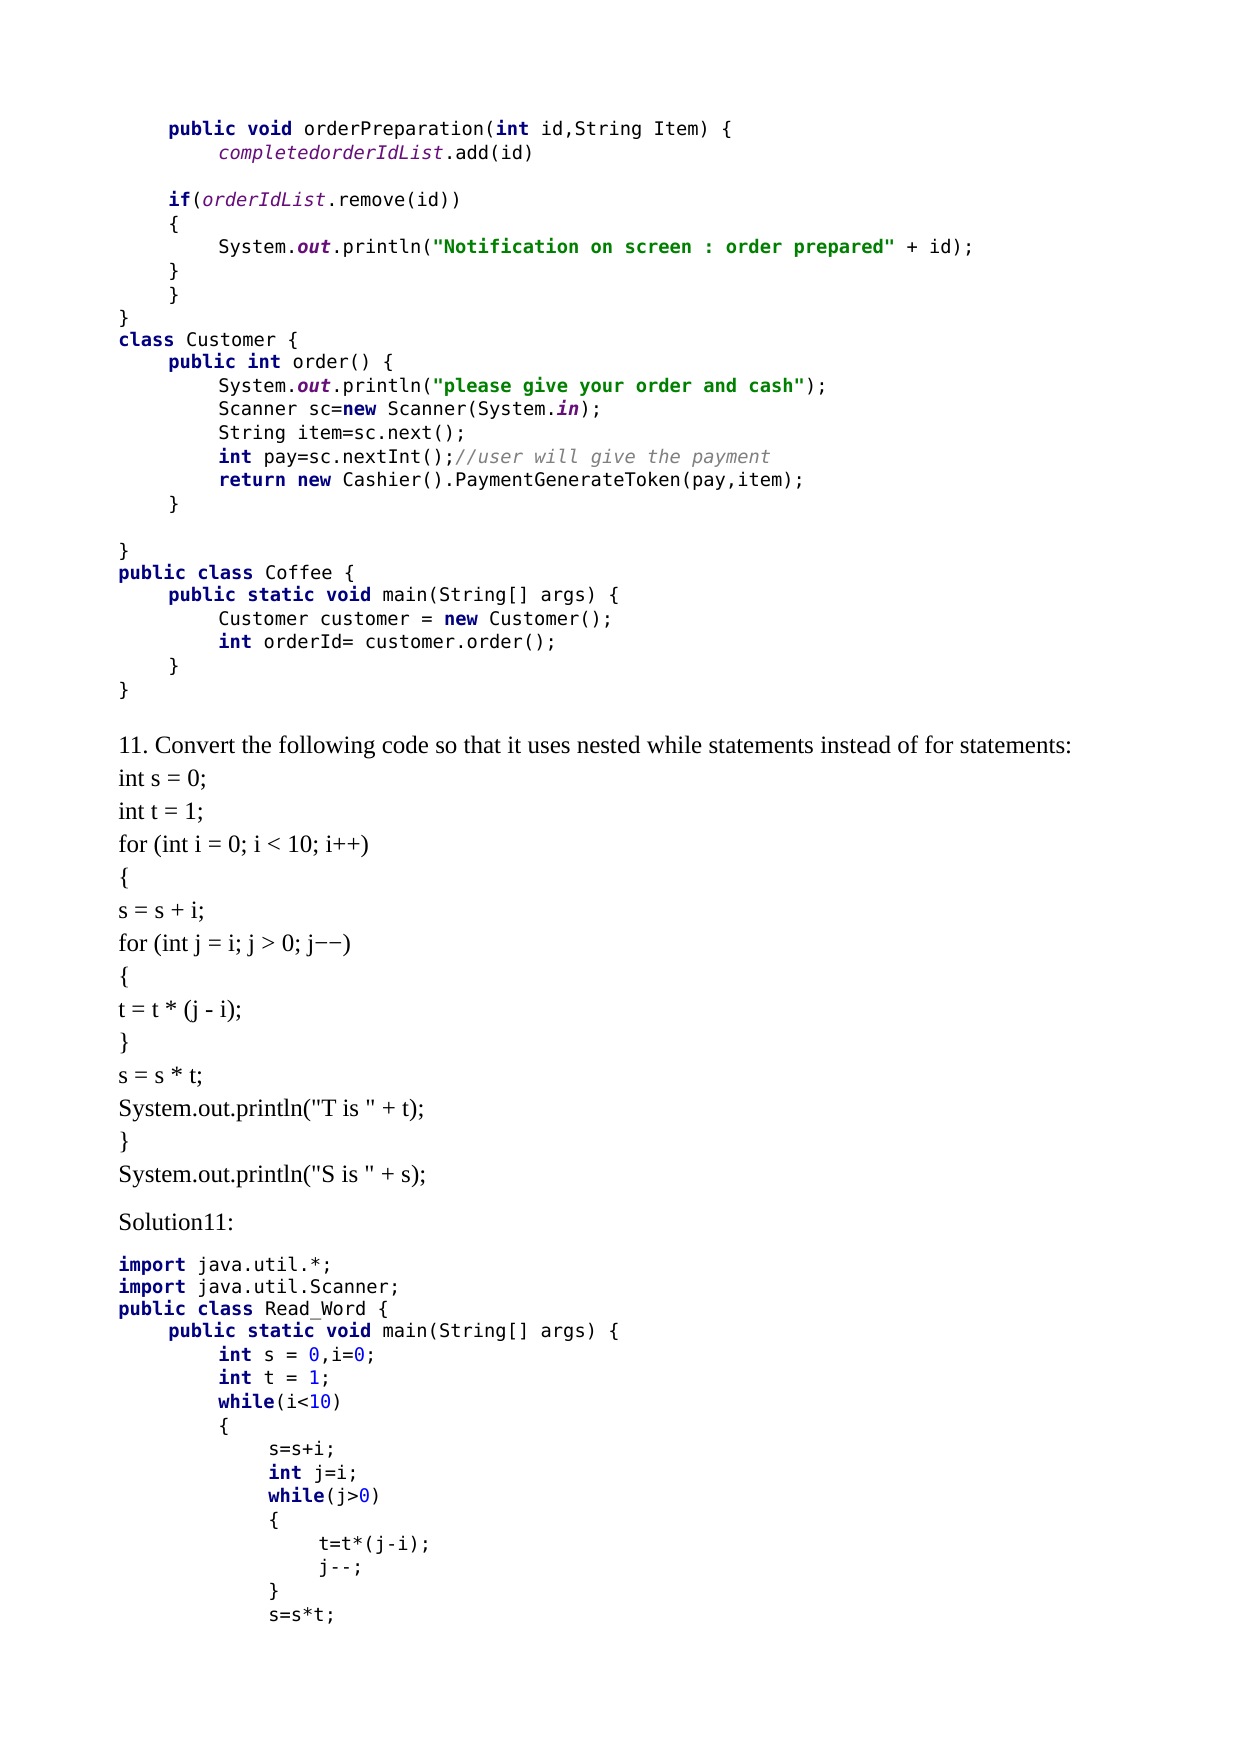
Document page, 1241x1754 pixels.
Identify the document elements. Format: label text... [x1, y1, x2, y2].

text public int order() { [118, 351, 1122, 375]
text s=s+i; [118, 1438, 1122, 1462]
text public static void main(String[] args) { [118, 584, 1122, 608]
text Customer customer = new Customer(); [118, 608, 1122, 631]
text } [118, 540, 1122, 562]
text t=t*(j-i); [118, 1533, 1122, 1556]
text int s = 0,i=0; [118, 1344, 1122, 1367]
text } [118, 1580, 1122, 1604]
text public void orderPreparation(int id,String Item) { [118, 118, 1122, 142]
text System.out.println("Notification on screen : order prepared" + id); [118, 236, 1122, 260]
text int t = 1; [118, 1367, 1122, 1391]
text String item=sc.next(); [118, 422, 1122, 446]
text { [118, 1509, 1122, 1533]
text while(j>0) [118, 1486, 1122, 1509]
text } [118, 655, 1122, 678]
text } [118, 284, 1122, 307]
text public class Coffee { [118, 562, 1122, 584]
text { [118, 1414, 1122, 1438]
text import java.util.Scanner; [118, 1276, 1122, 1298]
text if(orderIdList.remove(id)) [118, 189, 1122, 213]
text completedorderIdList.add(id) [118, 142, 1122, 165]
text while(i<10) [118, 1391, 1122, 1414]
text 11. Convert the following code so that it uses nested while statements instead of for statements: int s = 0; int t = 1; for (int i = 0; i < 10; i++) { s = s + i; for (int j = i; j > 0; j−−) { t = t * (j - i); } s = s * t; System.out.println("T is " + t); } System.out.println("S is " + s); [118, 730, 1122, 1188]
text public static void main(String[] args) { [118, 1320, 1122, 1344]
text } [118, 260, 1122, 284]
text public class Read_Word { [118, 1298, 1122, 1320]
text return new Cashier().PaymentGenerateToken(pay,item); [118, 469, 1122, 493]
text s=s*t; [118, 1604, 1122, 1627]
text int orderId= customer.order(); [118, 631, 1122, 655]
text Solution11: [118, 1207, 1122, 1236]
text class Customer { [118, 329, 1122, 351]
text int j=i; [118, 1462, 1122, 1486]
text } [118, 678, 1122, 700]
text } [118, 493, 1122, 517]
text { [118, 213, 1122, 236]
text int pay=sc.nextInt();//user will give the payment [118, 446, 1122, 469]
text } [118, 307, 1122, 329]
text Scanner sc=new Scanner(System.in); [118, 398, 1122, 422]
text j--; [118, 1556, 1122, 1580]
text import java.util.*; [118, 1254, 1122, 1276]
text System.out.println("please give your order and cash"); [118, 375, 1122, 398]
